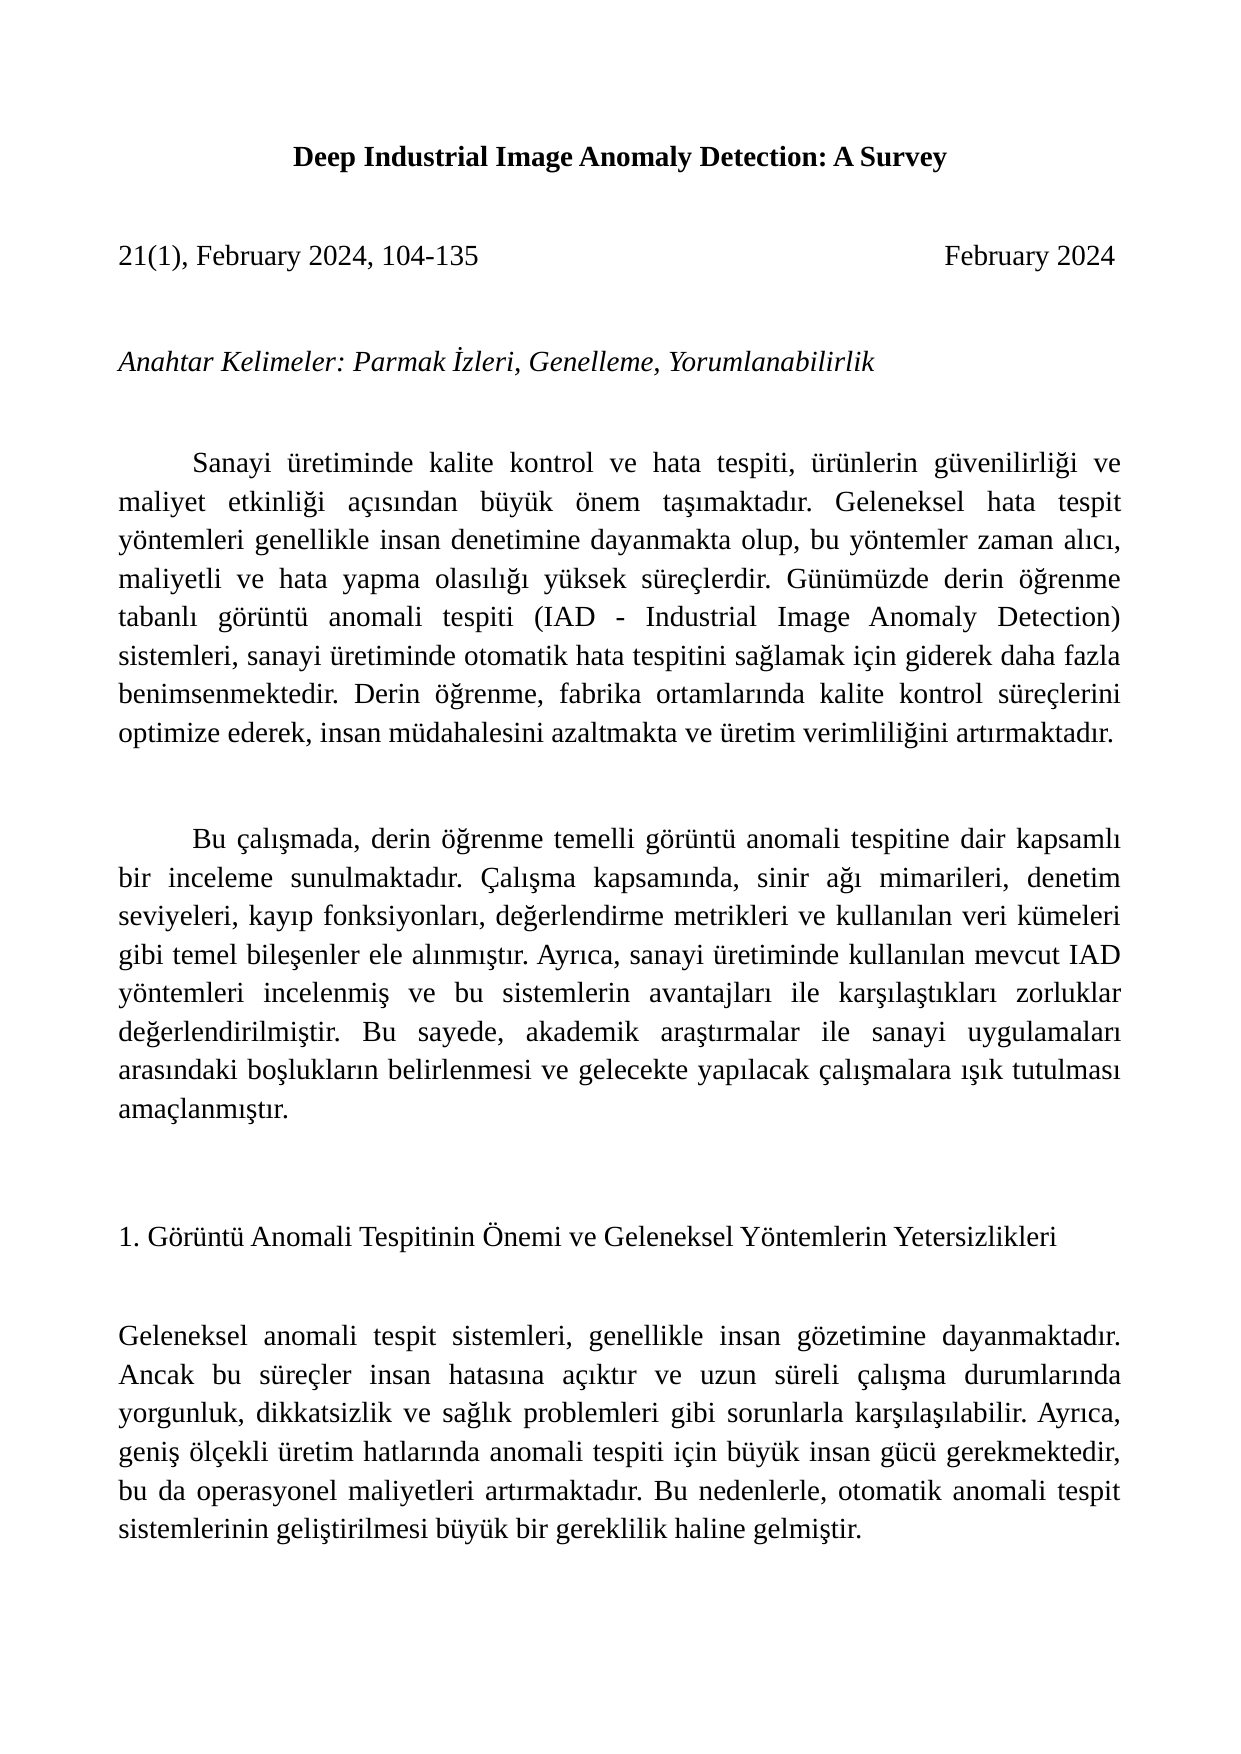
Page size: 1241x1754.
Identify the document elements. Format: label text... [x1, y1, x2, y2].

subtitle 1. Görüntü Anomali Tespitinin Önemi ve Geleneksel Yöntemlerin Yetersizlikleri [118, 1219, 1122, 1253]
subtitle Deep Industrial Image Anomaly Detection: A Survey [118, 139, 1122, 172]
text Geleneksel anomali tespit sistemleri, genellikle insan gözetimine dayanmaktadır. Ancak bu süreçler insan hatasına açıktır ve uzun süreli çalışma durumlarında yorgunluk, dikkatsizlik ve sağlık problemleri gibi sorunlarla karşılaşılabilir. Ayrıca, geniş ölçekli üretim hatlarında anomali tespiti için büyük insan gücü gerekmektedir, bu da operasyonel maliyetleri artırmaktadır. Bu nedenlerle, otomatik anomali tespit sistemlerinin geliştirilmesi büyük bir gereklilik haline gelmiştir. [118, 1318, 1122, 1545]
text Sanayi üretiminde kalite kontrol ve hata tespiti, ürünlerin güvenilirliği ve maliyet etkinliği açısından büyük önem taşımaktadır. Geleneksel hata tespit yöntemleri genellikle insan denetimine dayanmakta olup, bu yöntemler zaman alıcı, maliyetli ve hata yapma olasılığı yüksek süreçlerdir. Günümüzde derin öğrenme tabanlı görüntü anomali tespiti (IAD - Industrial Image Anomaly Detection) sistemleri, sanayi üretiminde otomatik hata tespitini sağlamak için giderek daha fazla benimsenmektedir. Derin öğrenme, fabrika ortamlarında kalite kontrol süreçlerini optimize ederek, insan müdahalesini azaltmakta ve üretim verimliliğini artırmaktadır. [118, 445, 1122, 748]
text Anahtar Kelimeler: Parmak İzleri, Genelleme, Yorumlanabilirlik [118, 344, 1122, 378]
text 21(1), February 2024, 104-135 February 2024 [118, 238, 1122, 272]
text Bu çalışmada, derin öğrenme temelli görüntü anomali tespitine dair kapsamlı bir inceleme sunulmaktadır. Çalışma kapsamında, sinir ağı mimarileri, denetim seviyeleri, kayıp fonksiyonları, değerlendirme metrikleri ve kullanılan veri kümeleri gibi temel bileşenler ele alınmıştır. Ayrıca, sanayi üretiminde kullanılan mevcut IAD yöntemleri incelenmiş ve bu sistemlerin avantajları ile karşılaştıkları zorluklar değerlendirilmiştir. Bu sayede, akademik araştırmalar ile sanayi uygulamaları arasındaki boşlukların belirlenmesi ve gelecekte yapılacak çalışmalara ışık tutulması amaçlanmıştır. [118, 821, 1122, 1124]
